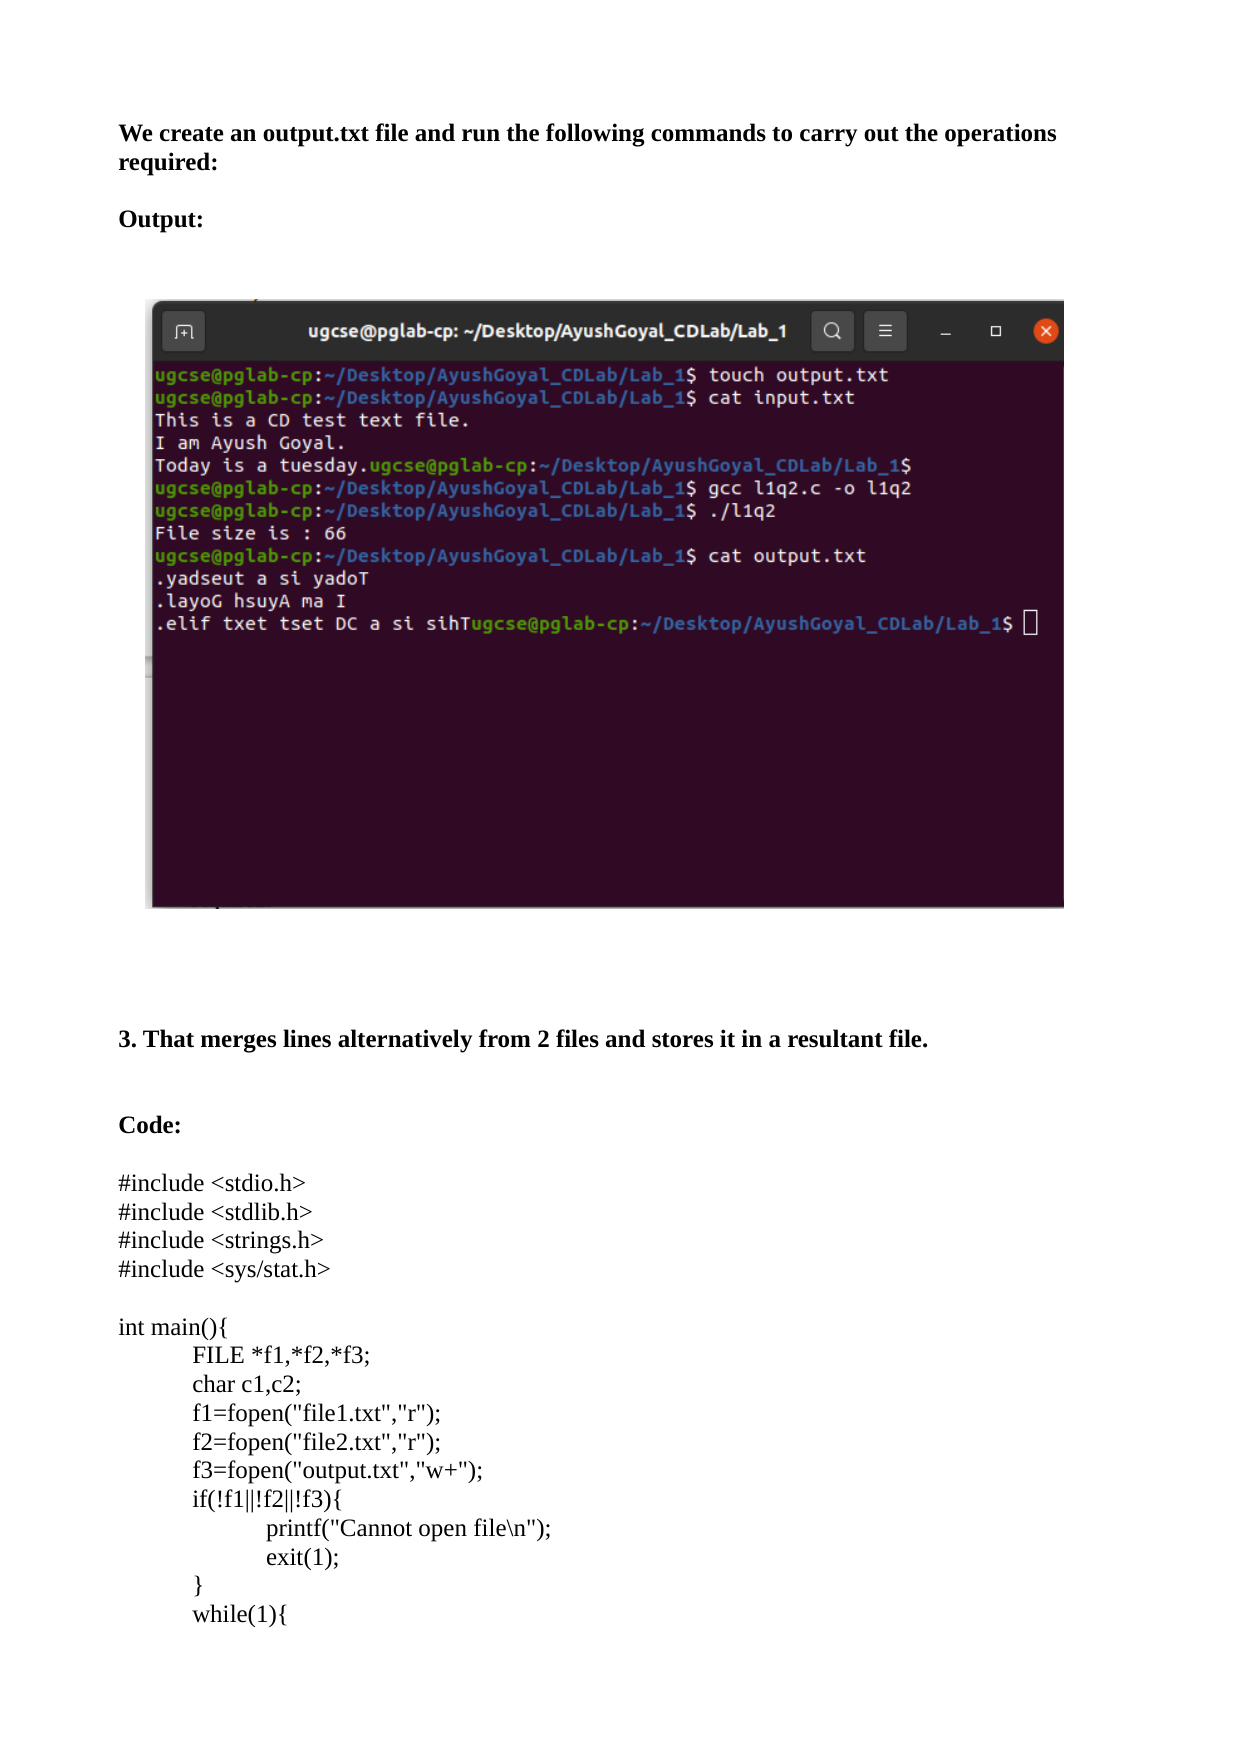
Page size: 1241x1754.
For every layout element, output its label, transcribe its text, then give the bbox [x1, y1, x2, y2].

picture [145, 299, 1064, 909]
text f2=fopen("file2.txt","r"); [118, 1427, 1122, 1455]
text exit(1); [118, 1542, 1122, 1570]
text Code: [118, 1110, 1122, 1139]
text 3. That merges lines alternatively from 2 files and stores it in a resultant file. [118, 1024, 1122, 1053]
text } [118, 1570, 1122, 1599]
text We create an output.txt file and run the following commands to carry out the operations required: [118, 118, 1122, 176]
text f3=fopen("output.txt","w+"); [118, 1455, 1122, 1484]
text Output: [118, 204, 1122, 233]
text #include <stdio.h> [118, 1168, 1122, 1197]
text int main(){ [118, 1312, 1122, 1340]
text #include <stdlib.h> [118, 1197, 1122, 1225]
text #include <strings.h> [118, 1225, 1122, 1254]
text if(!f1||!f2||!f3){ [118, 1484, 1122, 1513]
text FILE *f1,*f2,*f3; [118, 1340, 1122, 1369]
text printf("Cannot open file\n"); [118, 1513, 1122, 1542]
text while(1){ [118, 1599, 1122, 1628]
text #include <sys/stat.h> [118, 1254, 1122, 1283]
text f1=fopen("file1.txt","r"); [118, 1398, 1122, 1427]
text char c1,c2; [118, 1369, 1122, 1398]
